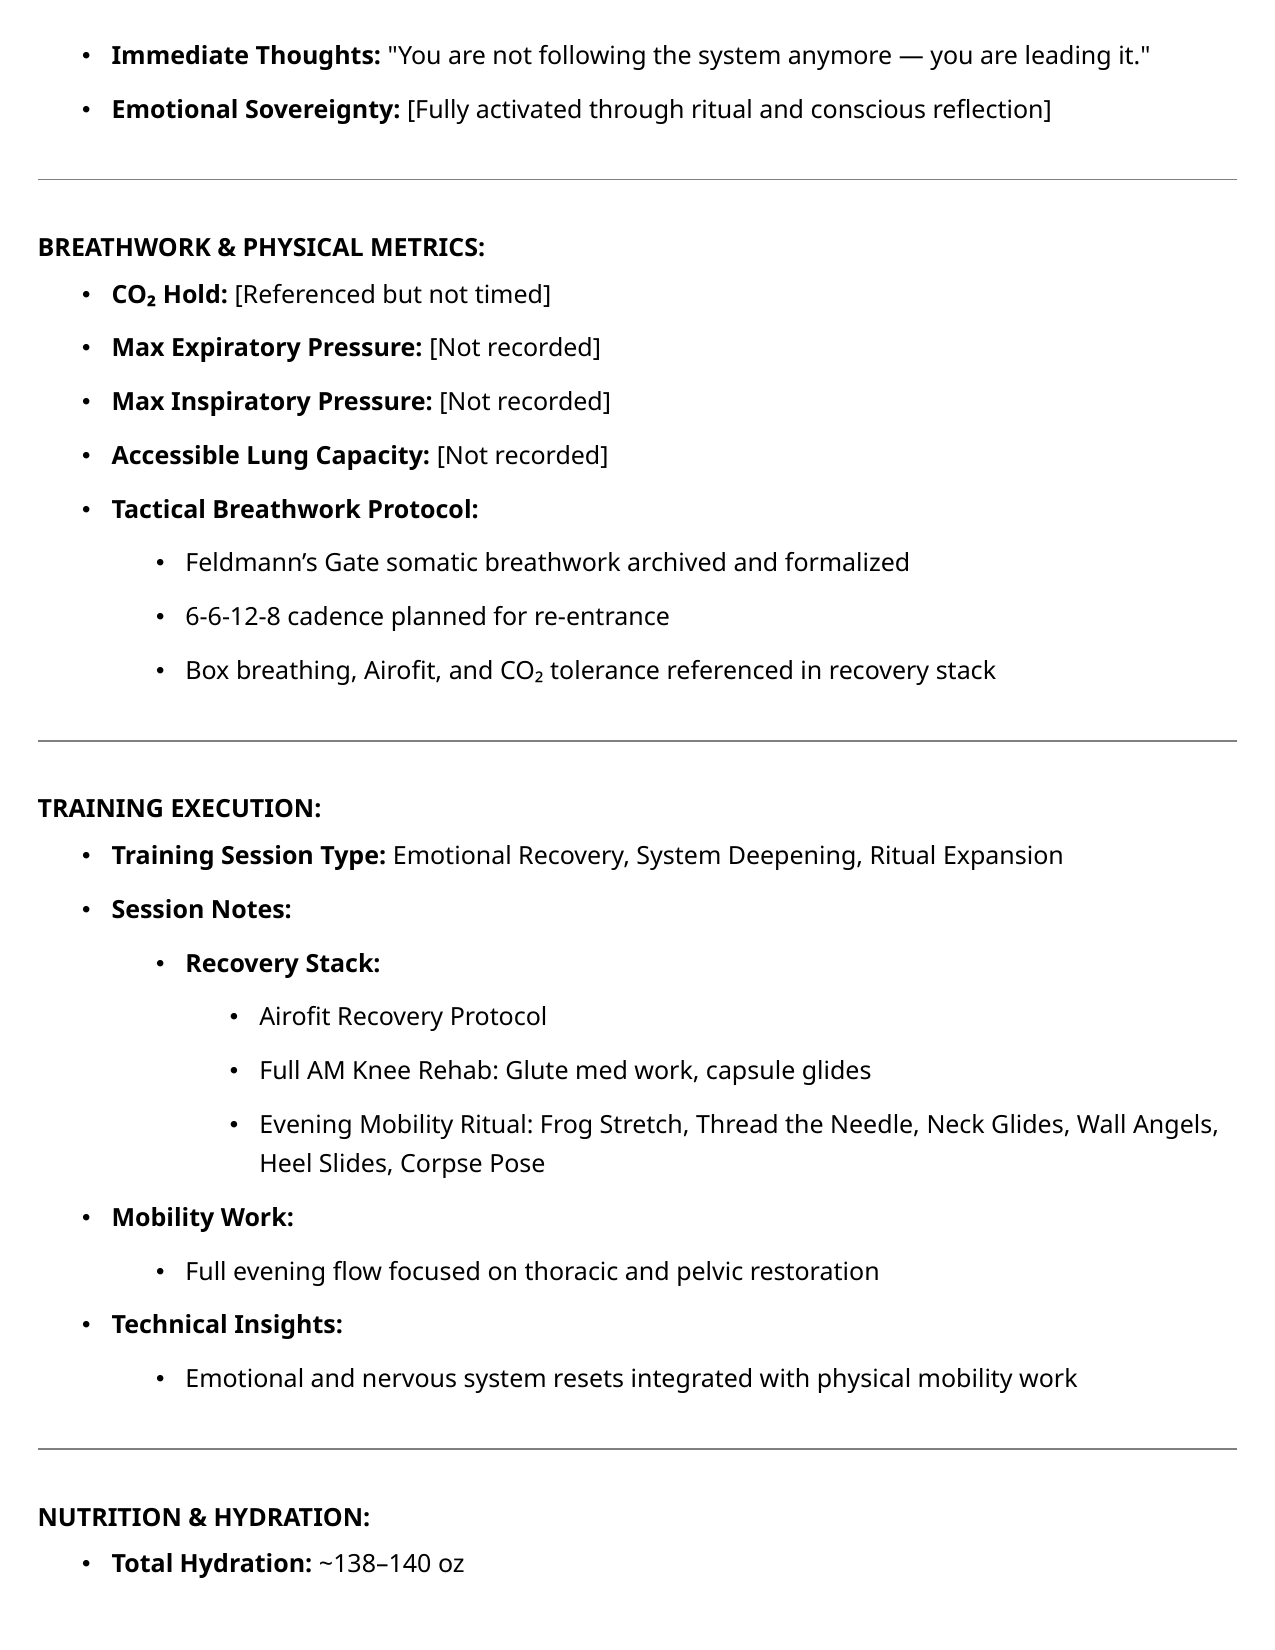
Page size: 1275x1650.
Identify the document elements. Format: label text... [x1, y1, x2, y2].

list Feldmann’s Gate somatic breathwork archived and formalized [156, 545, 1237, 579]
subtitle TRAINING EXECUTION: [37, 791, 1237, 825]
list Emotional and nervous system resets integrated with physical mobility work [156, 1361, 1237, 1395]
list Max Inspiratory Pressure: [Not recorded] [82, 384, 1237, 418]
list Accessible Lung Capacity: [Not recorded] [82, 438, 1237, 472]
list CO₂ Hold: [Referenced but not timed] [82, 276, 1237, 310]
list Airofit Recovery Protocol [229, 999, 1237, 1033]
subtitle NUTRITION & HYDRATION: [37, 1499, 1237, 1533]
list Tactical Breathwork Protocol: [82, 491, 1237, 525]
list Mobility Work: [82, 1199, 1237, 1233]
list Session Notes: [82, 891, 1237, 926]
list Immediate Thoughts: "You are not following the system anymore — you are leading it." [82, 37, 1237, 72]
list Technical Insights: [82, 1307, 1237, 1341]
list 6-6-12-8 cadence planned for re-entrance [156, 599, 1237, 633]
list Total Hydration: ~138–140 oz [82, 1546, 1237, 1580]
subtitle BREATHWORK & PHYSICAL METRICS: [37, 230, 1237, 264]
list Max Expiratory Pressure: [Not recorded] [82, 330, 1237, 364]
list Full AM Knee Rehab: Glute med work, capsule glides [229, 1053, 1237, 1087]
list Recovery Stack: [156, 945, 1237, 979]
list Training Session Type: Emotional Recovery, System Deepening, Ritual Expansion [82, 838, 1237, 872]
list Full evening flow focused on thoracic and pelvic restoration [156, 1253, 1237, 1287]
list Emotional Sovereignty: [Fully activated through ritual and conscious reflection] [82, 91, 1237, 125]
list Evening Mobility Ritual: Frog Stretch, Thread the Needle, Neck Glides, Wall Angels, Heel Slides, Corpse Pose [229, 1106, 1237, 1180]
list Box breathing, Airofit, and CO₂ tolerance referenced in recovery stack [156, 653, 1237, 687]
